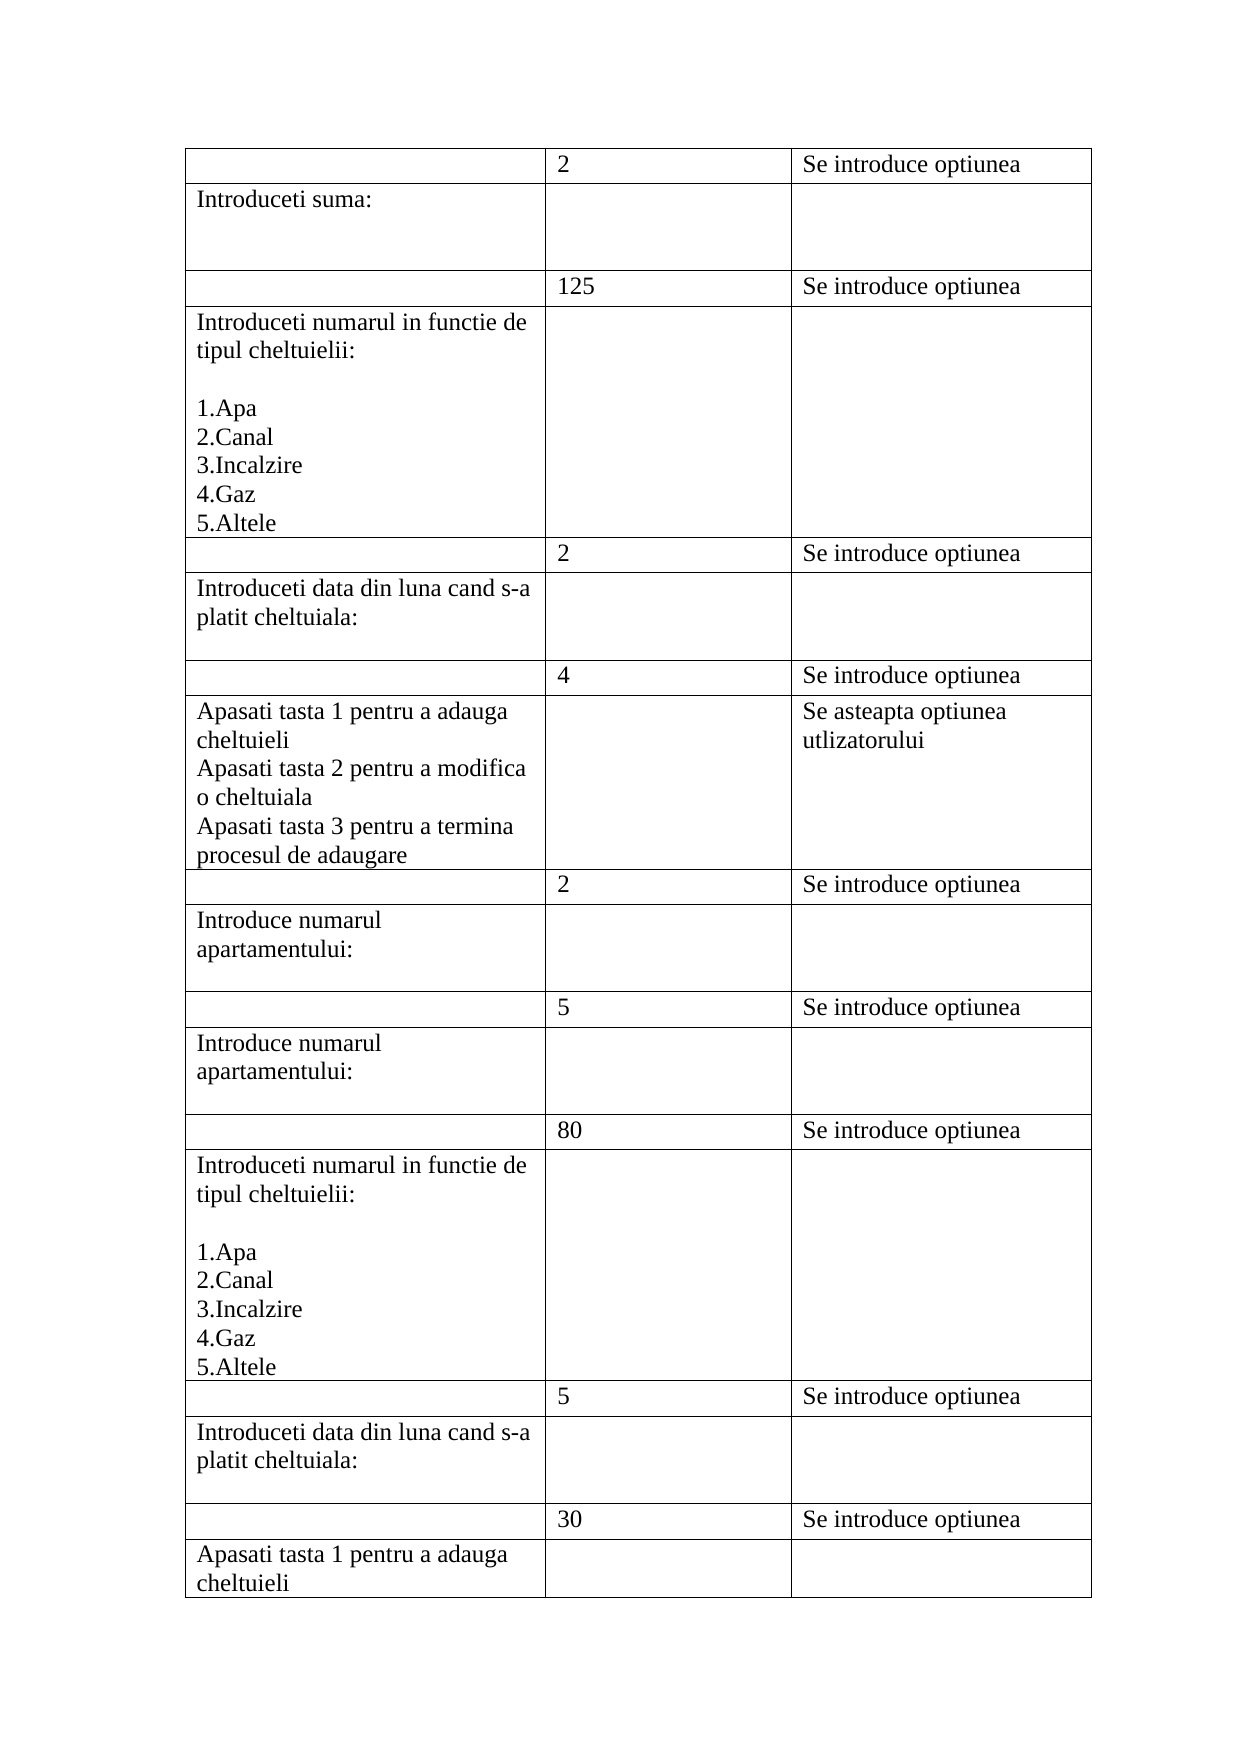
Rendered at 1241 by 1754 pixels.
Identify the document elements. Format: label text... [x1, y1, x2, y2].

table_cell [186, 149, 545, 183]
table_cell 4 [546, 661, 791, 695]
table_cell [546, 905, 791, 991]
table_cell Introduceti data din luna cand s-a platit cheltuiala: [186, 573, 545, 659]
table_cell [546, 184, 791, 270]
table_cell Apasati tasta 1 pentru a adauga cheltuieli [186, 1540, 545, 1597]
table_cell Introduceti numarul in functie de tipul cheltuielii: 1.Apa 2.Canal 3.Incalzire 4.Gaz 5.Altele [186, 1150, 545, 1380]
table_cell [546, 573, 791, 659]
table_cell [186, 870, 545, 904]
table_cell Se introduce optiunea [792, 992, 1091, 1027]
table_cell [546, 1540, 791, 1597]
table_cell 30 [546, 1504, 791, 1538]
table_cell [186, 538, 545, 572]
table_cell Introduce numarul apartamentului: [186, 905, 545, 991]
table_cell Se introduce optiunea [792, 149, 1091, 183]
table_cell [546, 1028, 791, 1114]
table_cell 2 [546, 538, 791, 572]
table_cell [792, 307, 1091, 537]
table_cell Se introduce optiunea [792, 1115, 1091, 1149]
table_cell Introduceti suma: [186, 184, 545, 270]
table_cell Se introduce optiunea [792, 661, 1091, 695]
table_cell [546, 1150, 791, 1380]
table_cell [792, 1417, 1091, 1503]
table_cell Se introduce optiunea [792, 1381, 1091, 1416]
table_cell 5 [546, 1381, 791, 1416]
table_cell [186, 1504, 545, 1538]
table_cell Introduceti data din luna cand s-a platit cheltuiala: [186, 1417, 545, 1503]
table_cell [792, 1150, 1091, 1380]
table_cell Se introduce optiunea [792, 1504, 1091, 1538]
table_cell [792, 905, 1091, 991]
table_cell Introduceti numarul in functie de tipul cheltuielii: 1.Apa 2.Canal 3.Incalzire 4.Gaz 5.Altele [186, 307, 545, 537]
table_cell Se introduce optiunea [792, 870, 1091, 904]
table_cell [792, 1028, 1091, 1114]
table_cell [186, 1381, 545, 1416]
table_cell [186, 271, 545, 306]
table_cell Introduce numarul apartamentului: [186, 1028, 545, 1114]
table_cell Apasati tasta 1 pentru a adauga cheltuieli Apasati tasta 2 pentru a modifica o cheltuiala Apasati tasta 3 pentru a termina procesul de adaugare [186, 696, 545, 868]
table_cell [792, 573, 1091, 659]
table_cell [792, 1540, 1091, 1597]
table_cell [546, 307, 791, 537]
table_cell [186, 992, 545, 1027]
table_cell 5 [546, 992, 791, 1027]
table_cell 2 [546, 149, 791, 183]
table_cell [792, 184, 1091, 270]
table_cell [186, 1115, 545, 1149]
table_cell 80 [546, 1115, 791, 1149]
table_cell Se introduce optiunea [792, 271, 1091, 306]
table_cell [186, 661, 545, 695]
table_cell Se introduce optiunea [792, 538, 1091, 572]
table_cell [546, 696, 791, 868]
table_cell Se asteapta optiunea utlizatorului [792, 696, 1091, 868]
table_cell 125 [546, 271, 791, 306]
table_cell [546, 1417, 791, 1503]
table_cell 2 [546, 870, 791, 904]
